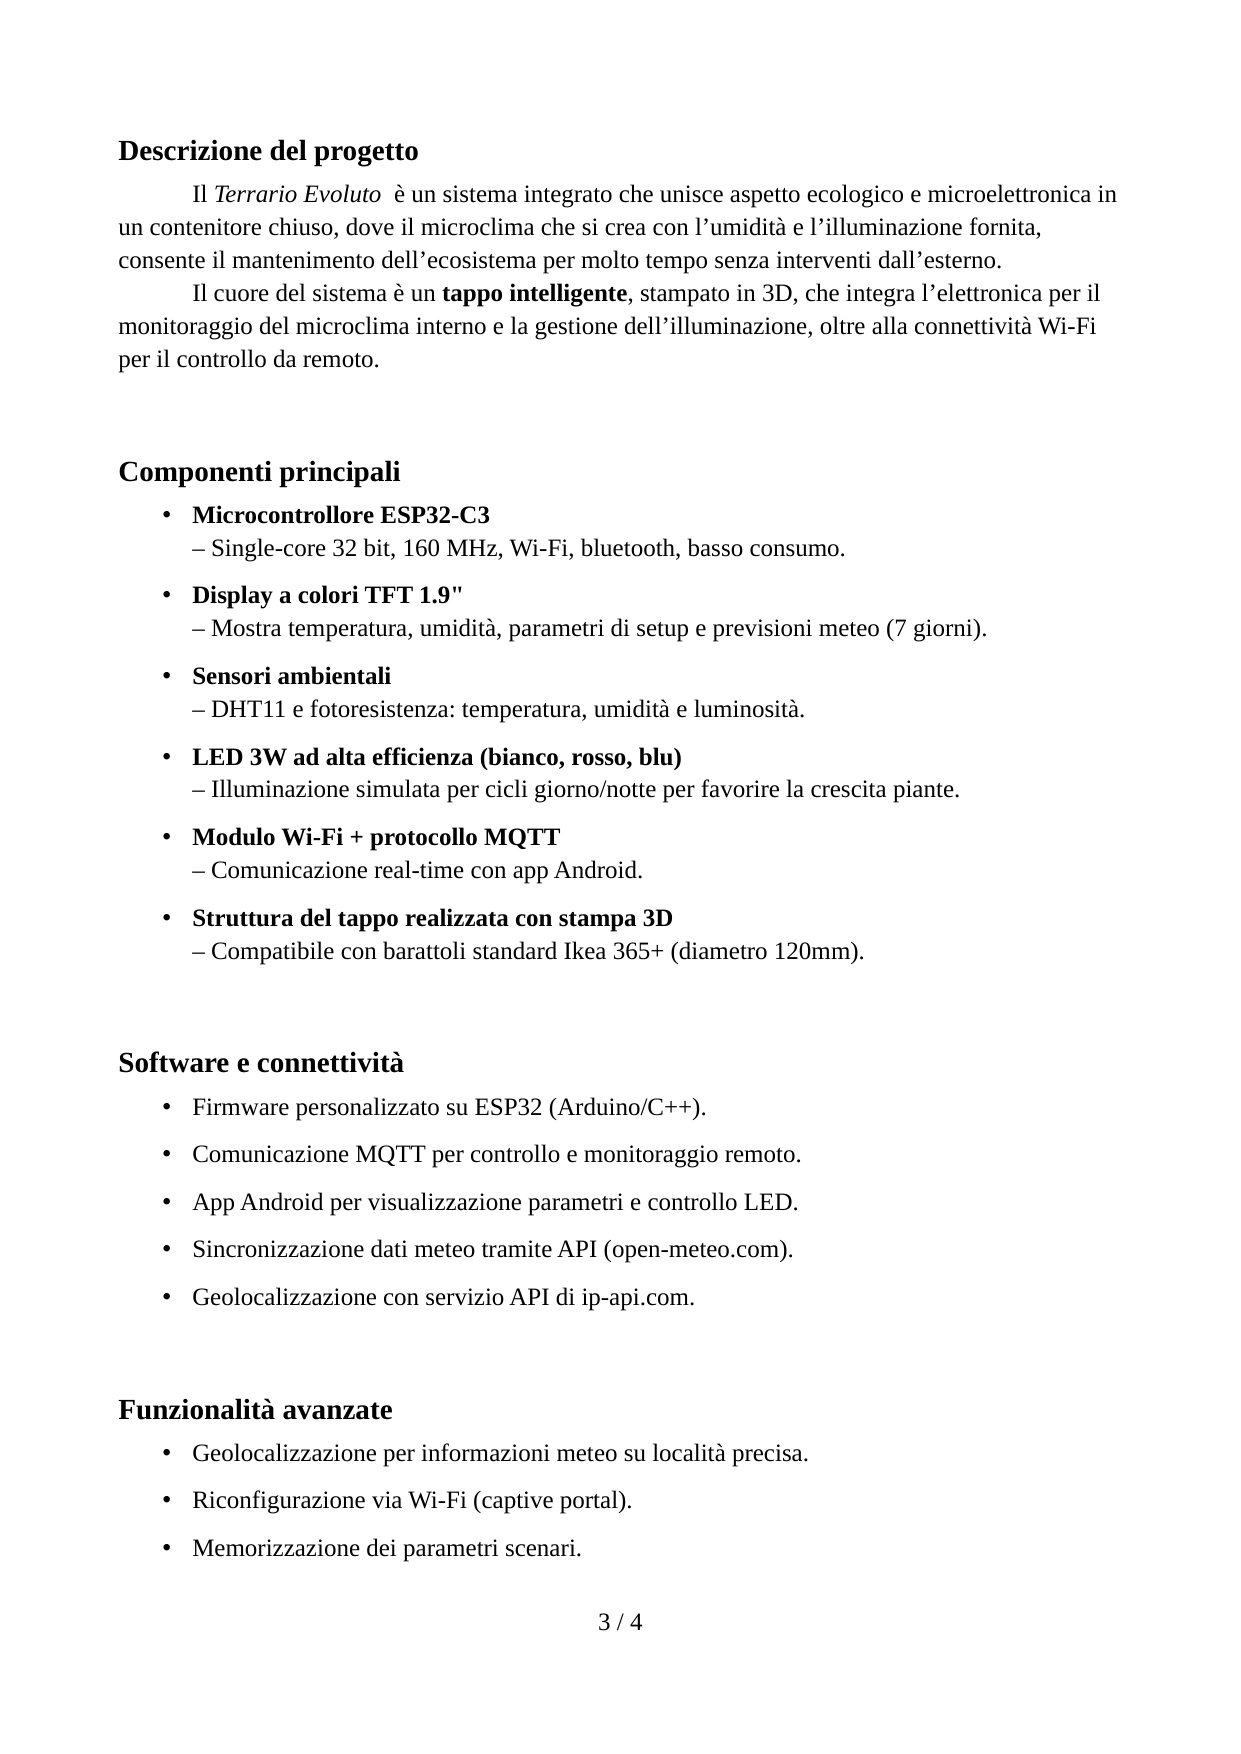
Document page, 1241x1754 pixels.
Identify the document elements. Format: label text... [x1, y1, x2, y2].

list Riconfigurazione via Wi-Fi (captive portal). [162, 1486, 1122, 1514]
subtitle Software e connettività [118, 1046, 1122, 1079]
list Modulo Wi-Fi + protocollo MQTT – Comunicazione real-time con app Android. [162, 822, 1122, 884]
list Struttura del tappo realizzata con stampa 3D – Compatibile con barattoli standard Ikea 365+ (diametro 120mm). [162, 903, 1122, 964]
list Microcontrollore ESP32-C3 – Single-core 32 bit, 160 MHz, Wi-Fi, bluetooth, basso consumo. [162, 500, 1122, 561]
list Display a colori TFT 1.9" – Mostra temperatura, umidità, parametri di setup e previsioni meteo (7 giorni). [162, 580, 1122, 642]
list Sincronizzazione dati meteo tramite API (open-meteo.com). [162, 1234, 1122, 1263]
list Geolocalizzazione con servizio API di ip-api.com. [162, 1282, 1122, 1311]
text Il Terrario Evoluto è un sistema integrato che unisce aspetto ecologico e microelettronica in un contenitore chiuso, dove il microclima che si crea con l’umidità e l’illuminazione fornita, consente il mantenimento dell’ecosistema per molto tempo senza interventi dall’esterno. Il cuore del sistema è un tappo intelligente, stampato in 3D, che integra l’elettronica per il monitoraggio del microclima interno e la gestione dell’illuminazione, oltre alla connettività Wi-Fi per il controllo da remoto. [118, 179, 1122, 373]
list LED 3W ad alta efficienza (bianco, rosso, blu) – Illuminazione simulata per cicli giorno/notte per favorire la crescita piante. [162, 742, 1122, 803]
list Firmware personalizzato su ESP32 (Arduino/C++). [162, 1092, 1122, 1120]
subtitle Componenti principali [118, 454, 1122, 487]
subtitle Descrizione del progetto [118, 133, 1122, 166]
list App Android per visualizzazione parametri e controllo LED. [162, 1187, 1122, 1216]
list Sensori ambientali – DHT11 e fotoresistenza: temperatura, umidità e luminosità. [162, 661, 1122, 723]
list Geolocalizzazione per informazioni meteo su località precisa. [162, 1438, 1122, 1467]
list Memorizzazione dei parametri scenari. [162, 1533, 1122, 1562]
list Comunicazione MQTT per controllo e monitoraggio remoto. [162, 1139, 1122, 1168]
subtitle Funzionalità avanzate [118, 1392, 1122, 1425]
